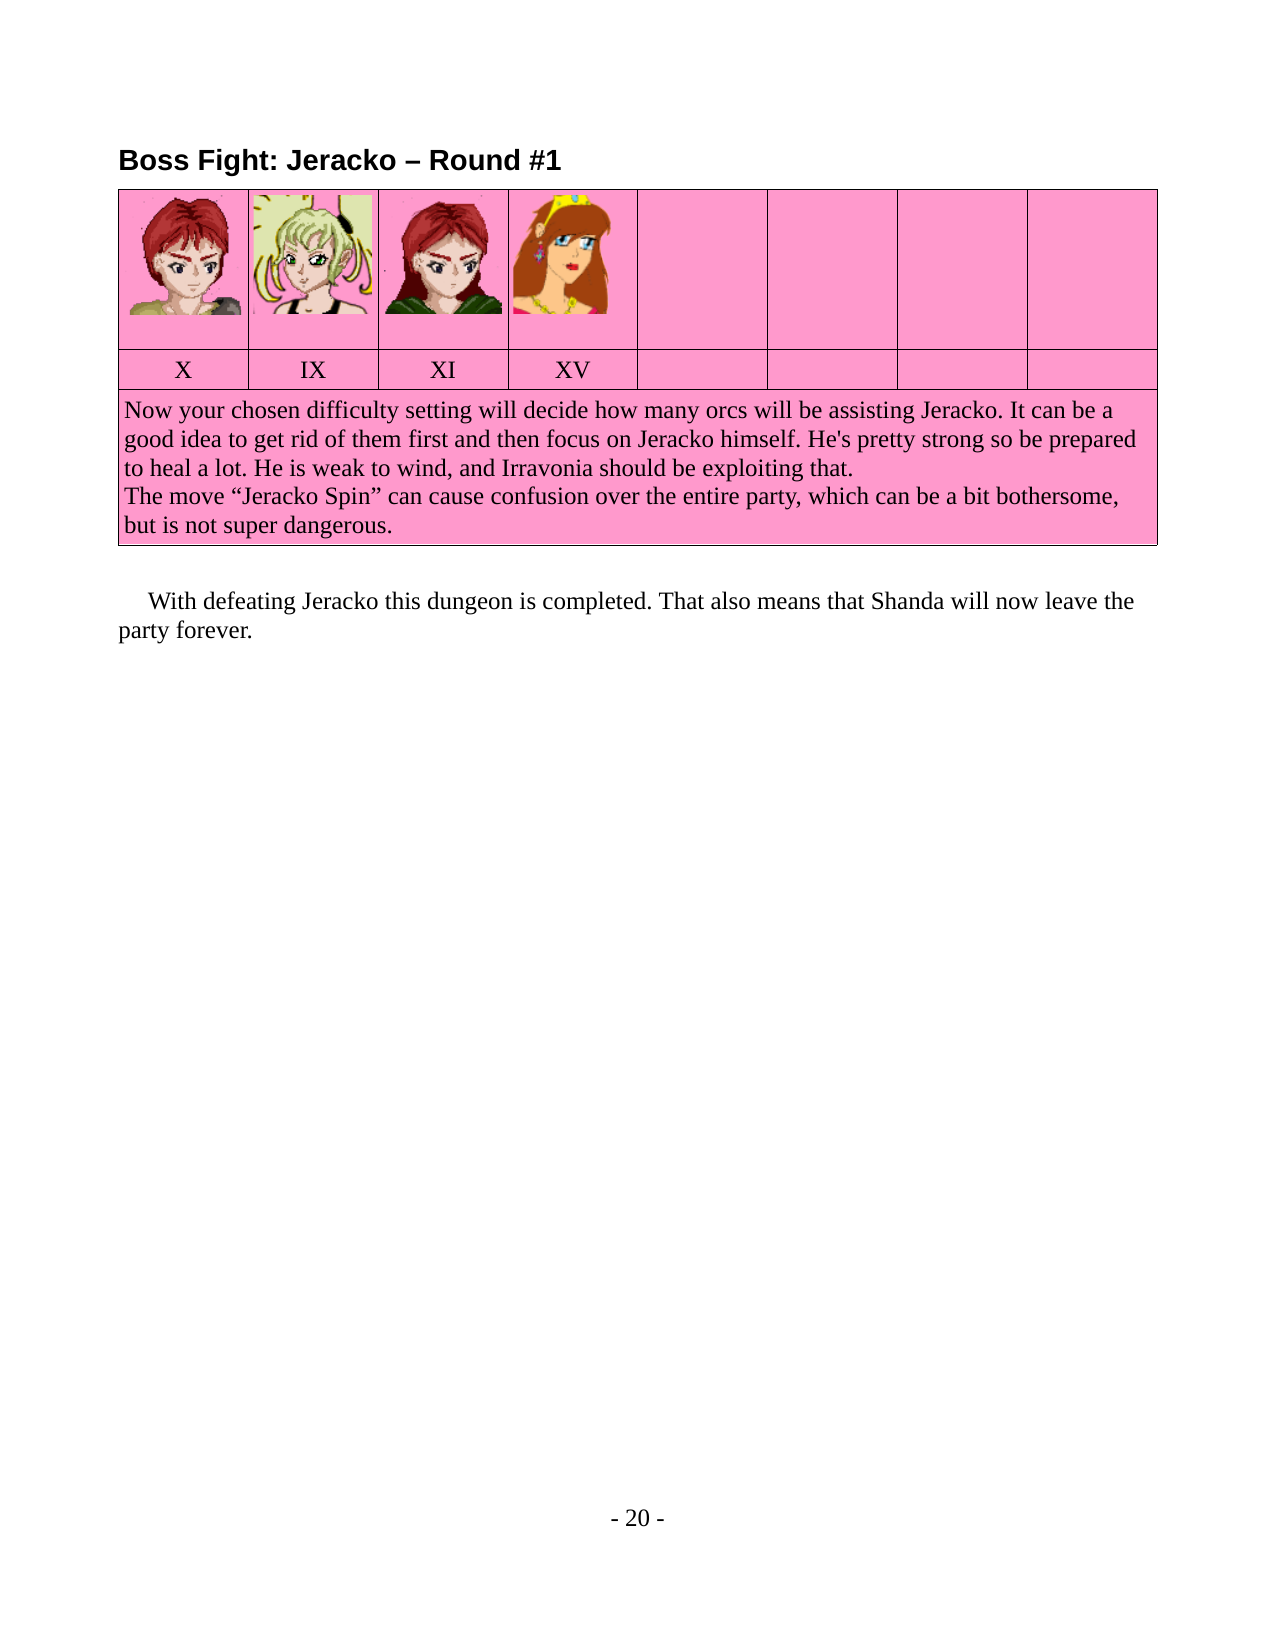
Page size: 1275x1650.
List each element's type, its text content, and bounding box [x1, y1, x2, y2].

picture [253, 195, 372, 314]
table_cell [638, 350, 767, 389]
table_cell Now your chosen difficulty setting will decide how many orcs will be assisting Jeracko. It can be a good idea to get rid of them first and then focus on Jeracko himself. He's pretty strong so be prepared to heal a lot. He is weak to wind, and Irravonia should be exploiting that. The move “Jeracko Spin” can cause confusion over the entire party, which can be a bit bothersome, but is not super dangerous. [119, 390, 1157, 544]
picture [513, 195, 632, 314]
table_header [768, 190, 897, 349]
picture [124, 195, 242, 315]
table_cell XV [509, 350, 637, 389]
table_header [898, 190, 1027, 349]
picture [383, 195, 502, 314]
table_cell [898, 350, 1027, 389]
text With defeating Jeracko this dungeon is completed. That also means that Shanda will now leave the party forever. [118, 586, 1157, 643]
table_cell [1028, 350, 1157, 389]
table_header [379, 314, 508, 349]
table_header [509, 190, 637, 313]
table_cell XI [379, 350, 508, 389]
subtitle Boss Fight: Jeracko – Round #1 [118, 143, 1157, 177]
table_cell IX [249, 350, 378, 389]
table_header [638, 190, 767, 349]
table_header [119, 190, 248, 314]
table_header [509, 314, 637, 349]
table_cell [768, 350, 897, 389]
table_cell X [119, 350, 248, 389]
table_header [1028, 190, 1157, 349]
table_header [249, 190, 378, 349]
table_header [379, 190, 508, 313]
table_header [119, 315, 248, 349]
